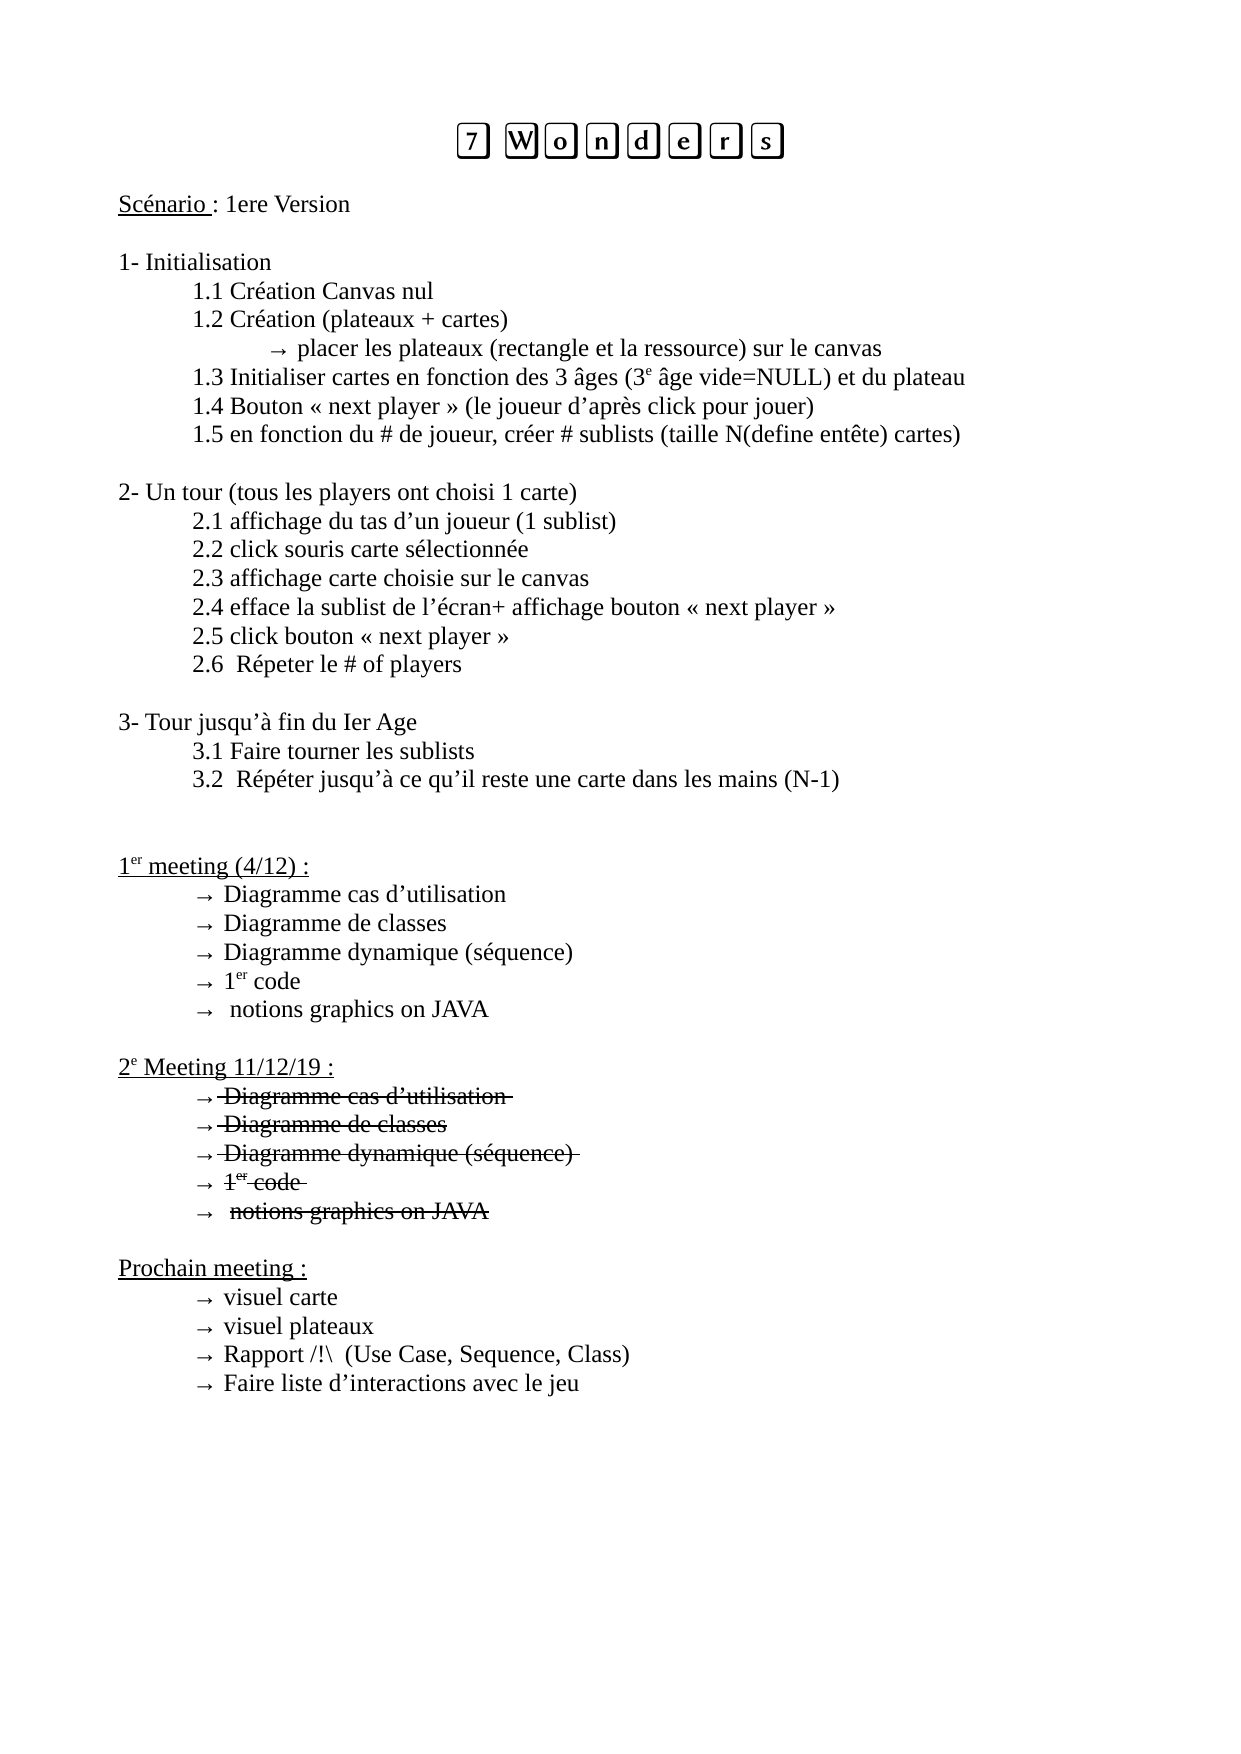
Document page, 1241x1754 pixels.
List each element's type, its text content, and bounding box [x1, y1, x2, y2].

text 1.5 en fonction du # de joueur, créer # sublists (taille N(define entête) cartes) [118, 419, 1122, 448]
text 1- Initialisation [118, 247, 1122, 276]
text → visuel carte [118, 1282, 1122, 1311]
text Prochain meeting : [118, 1253, 1122, 1282]
text 3.2 Répéter jusqu’à ce qu’il reste une carte dans les mains (N-1) [118, 764, 1122, 793]
text → notions graphics on JAVA [118, 994, 1122, 1023]
text → Faire liste d’interactions avec le jeu [118, 1368, 1122, 1397]
text → Diagramme dynamique (séquence) [118, 937, 1122, 966]
text → Diagramme cas d’utilisation [118, 879, 1122, 908]
text → Diagramme cas d’utilisation [118, 1081, 1122, 1109]
text → notions graphics on JAVA [118, 1196, 1122, 1224]
text → 1er code [118, 966, 1122, 994]
text 2.1 affichage du tas d’un joueur (1 sublist) [118, 506, 1122, 534]
text 2.3 affichage carte choisie sur le canvas [118, 563, 1122, 592]
text → 1er code [118, 1167, 1122, 1196]
text → Diagramme de classes [118, 1109, 1122, 1138]
text 1.1 Création Canvas nul [118, 276, 1122, 304]
text → Rapport /!\ (Use Case, Sequence, Class) [118, 1339, 1122, 1368]
text 2.2 click souris carte sélectionnée [118, 534, 1122, 563]
text 2.5 click bouton « next player » [118, 621, 1122, 649]
text → placer les plateaux (rectangle et la ressource) sur le canvas [118, 333, 1122, 362]
text 1.2 Création (plateaux + cartes) [118, 304, 1122, 333]
text 3- Tour jusqu’à fin du Ier Age [118, 707, 1122, 736]
text → Diagramme dynamique (séquence) [118, 1138, 1122, 1167]
text → visuel plateaux [118, 1311, 1122, 1339]
text 1.3 Initialiser cartes en fonction des 3 âges (3e âge vide=NULL) et du plateau [118, 362, 1122, 391]
text 2.6 Répeter le # of players [118, 649, 1122, 678]
text 1.4 Bouton « next player » (le joueur d’après click pour jouer) [118, 391, 1122, 419]
text 2e Meeting 11/12/19 : [118, 1052, 1122, 1081]
text 3.1 Faire tourner les sublists [118, 736, 1122, 764]
text 2- Un tour (tous les players ont choisi 1 carte) [118, 477, 1122, 506]
text 7 Wonders [118, 118, 1122, 161]
text 2.4 efface la sublist de l’écran+ affichage bouton « next player » [118, 592, 1122, 621]
text 1er meeting (4/12) : [118, 851, 1122, 879]
text Scénario : 1ere Version [118, 189, 1122, 218]
text → Diagramme de classes [118, 908, 1122, 937]
